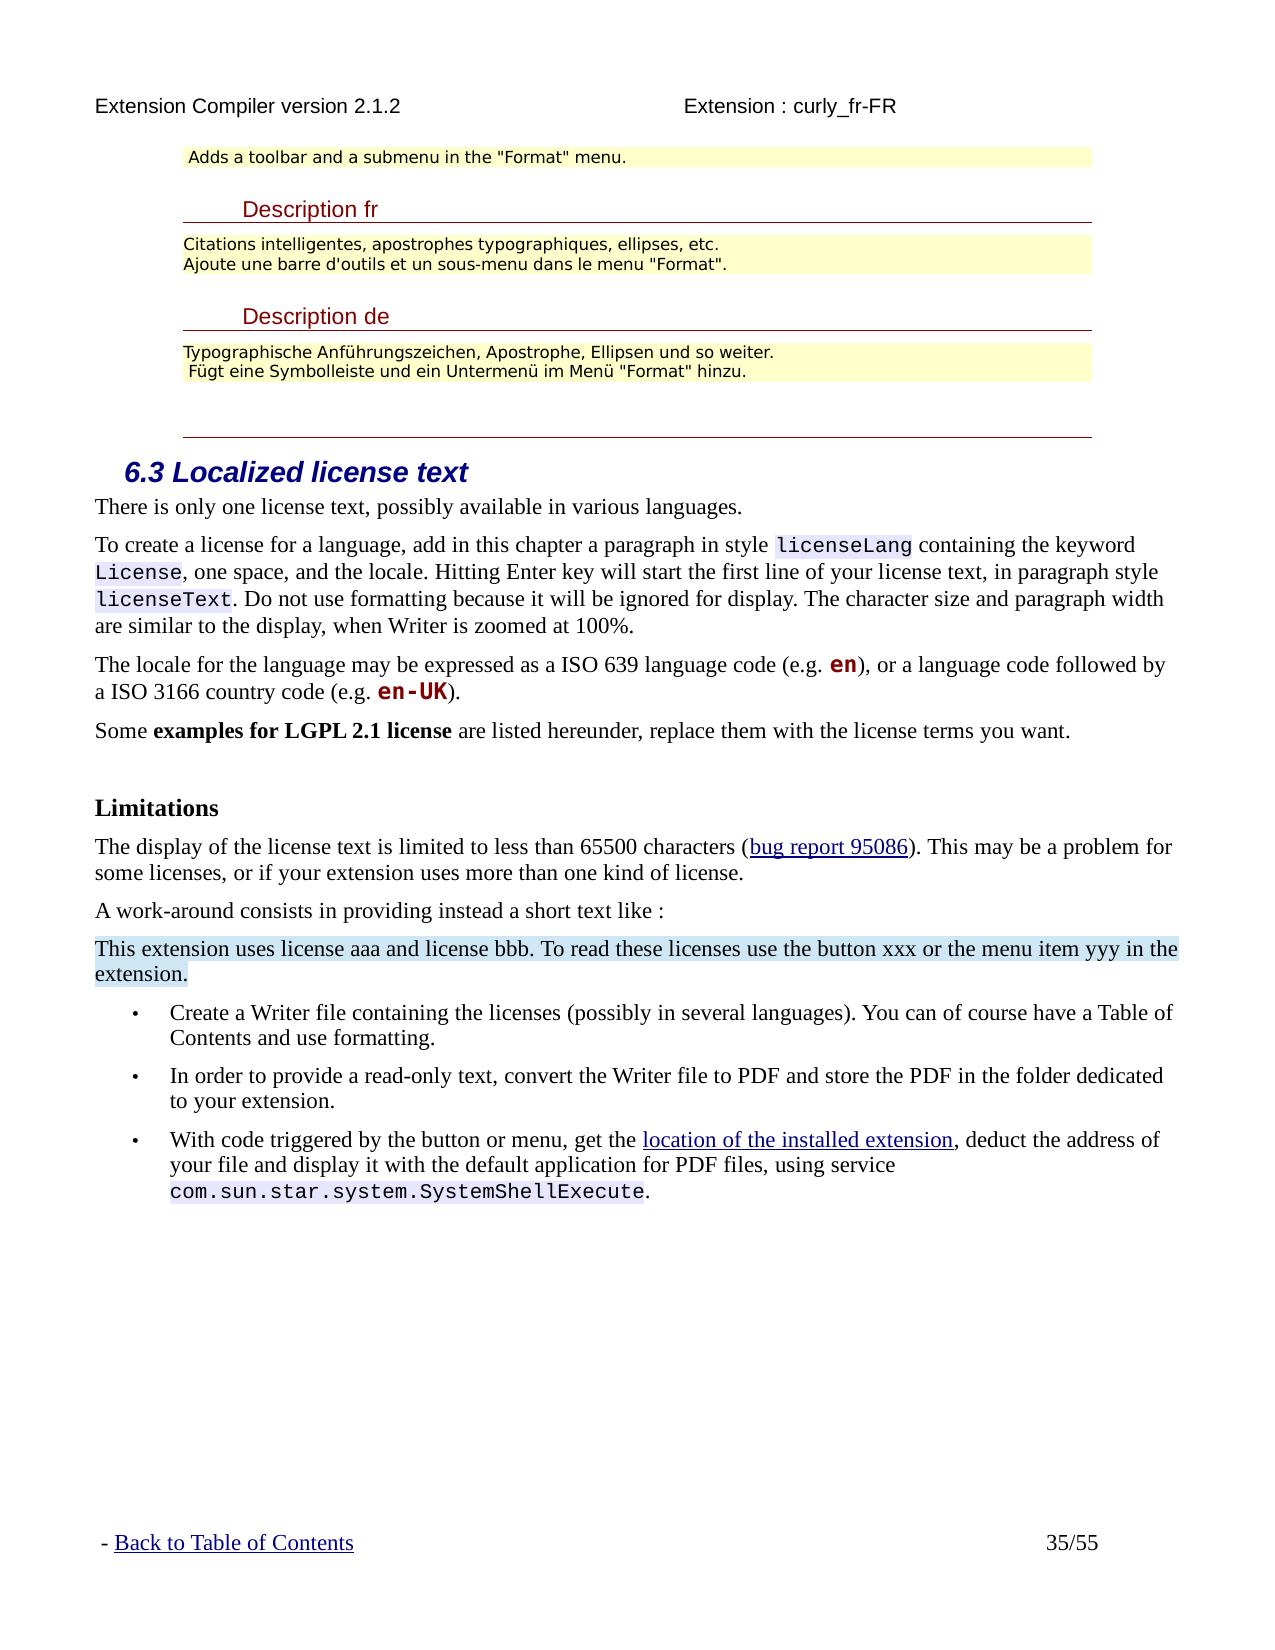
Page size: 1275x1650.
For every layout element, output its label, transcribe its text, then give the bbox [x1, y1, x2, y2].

subtitle Localized license text [124, 456, 1181, 488]
text Limitations [94, 794, 1181, 822]
text The locale for the language may be expressed as a ISO 639 language code (e.g. en), or a language code followed by a ISO 3166 country code (e.g. en-UK). [94, 651, 1181, 705]
list In order to provide a read-only text, convert the Writer file to PDF and store the PDF in the folder dedicated to your extension. [132, 1063, 1181, 1114]
list With code triggered by the button or menu, get the location of the installed extension, deduct the address of your file and display it with the default application for PDF files, using service com.sun.star.system.SystemShellExecute. [132, 1126, 1181, 1204]
text Citations intelligentes, apostrophes typographiques, ellipses, etc. [183, 235, 1092, 255]
text This extension uses license aaa and license bbb. To read these licenses use the button xxx or the menu item yyy in the extension. [94, 936, 1181, 987]
text The display of the license text is limited to less than 65500 characters (bug report 95086). This may be a problem for some licenses, or if your extension uses more than one kind of license. [94, 834, 1181, 885]
text There is only one license text, possibly available in various languages. [94, 494, 1181, 520]
text Description fr [183, 196, 1092, 222]
text To create a license for a language, add in this chapter a paragraph in style licenseLang containing the keyword License, one space, and the locale. Hitting Enter key will start the first line of your license text, in paragraph style licenseText. Do not use formatting because it will be ignored for display. The character size and paragraph width are similar to the display, when Writer is zoomed at 100%. [94, 532, 1181, 639]
text Ajoute une barre d'outils et un sous-menu dans le menu "Format". [183, 255, 1092, 274]
text Typographische Anführungszeichen, Apostrophe, Ellipsen und so weiter. [183, 343, 1092, 362]
text Adds a toolbar and a submenu in the "Format" menu. [183, 147, 1092, 167]
text Fügt eine Symbolleiste und ein Untermenü im Menü "Format" hinzu. [183, 362, 1092, 382]
text A work-around consists in providing instead a short text like : [94, 898, 1181, 923]
list Create a Writer file containing the licenses (possibly in several languages). You can of course have a Table of Contents and use formatting. [132, 999, 1181, 1050]
text Some examples for LGPL 2.1 license are listed hereunder, replace them with the license terms you want. [94, 718, 1181, 743]
text Description de [183, 304, 1092, 330]
